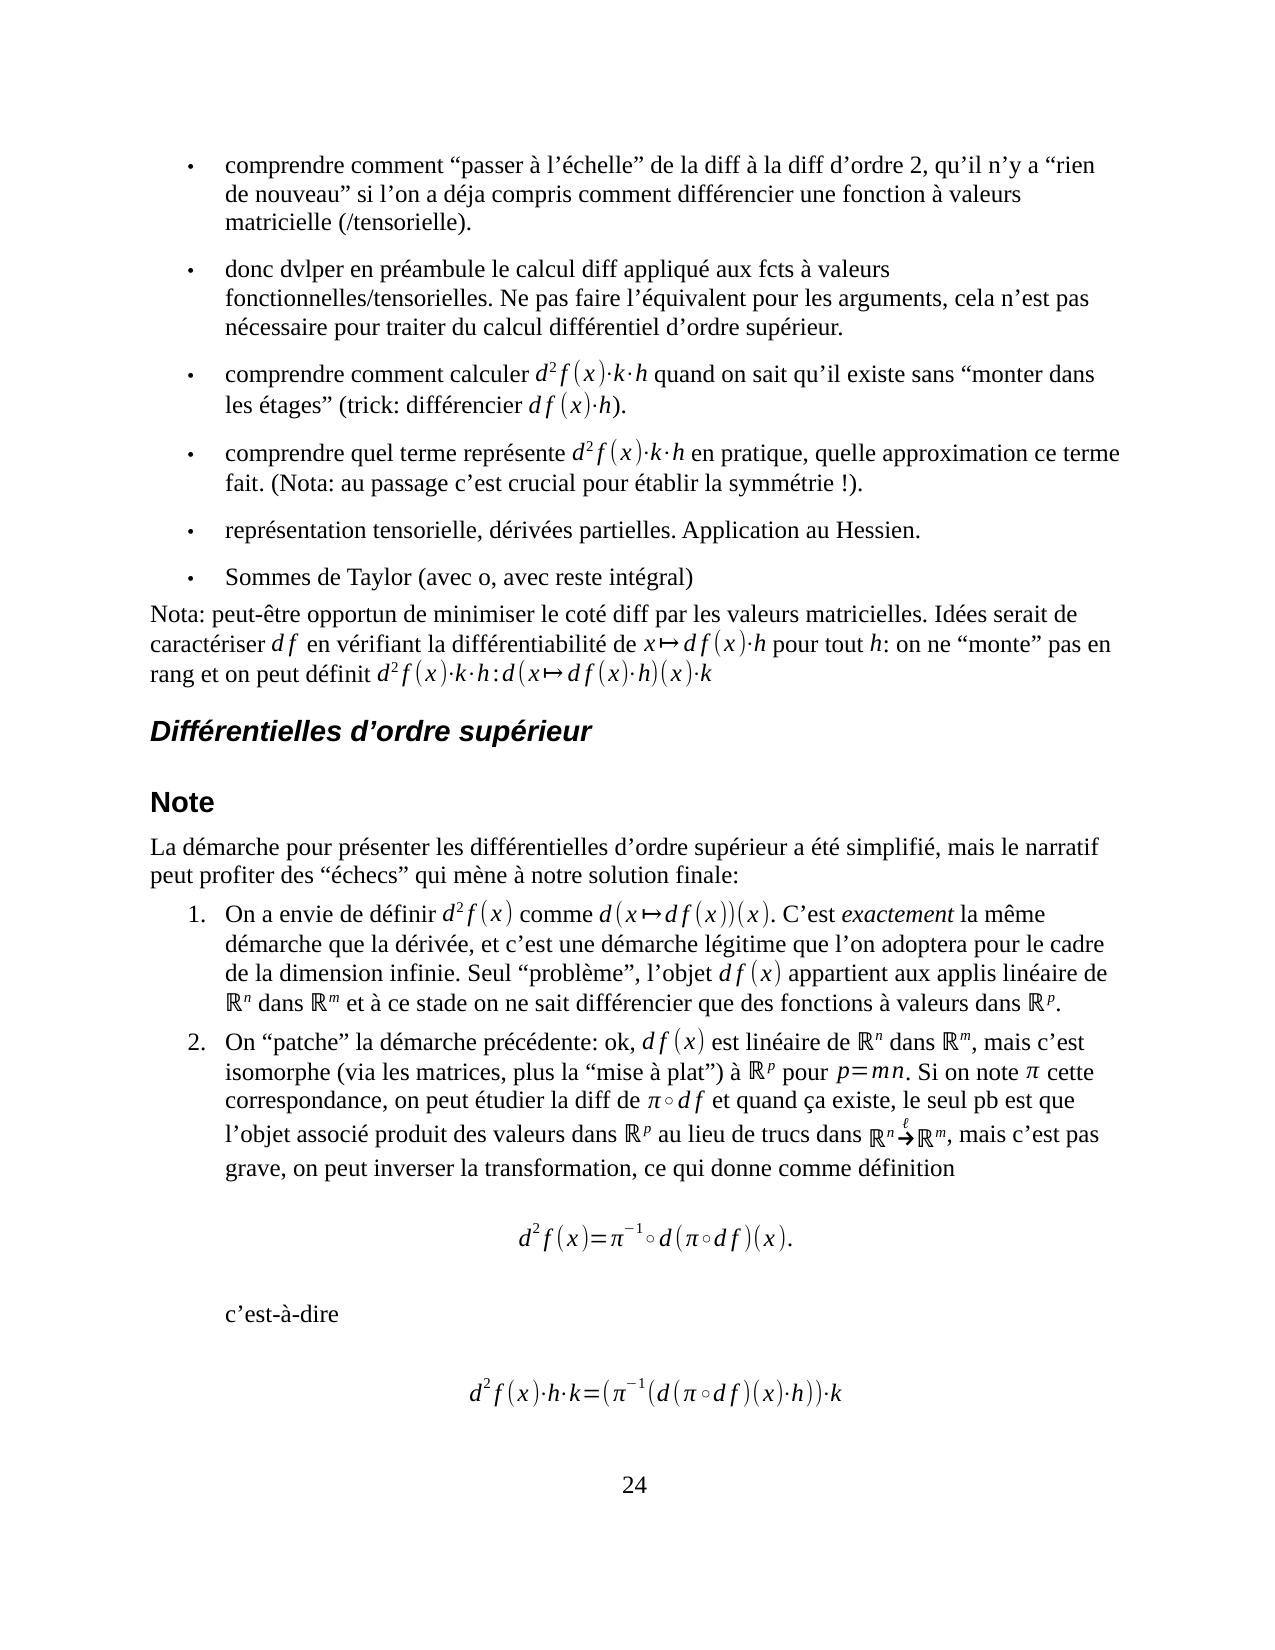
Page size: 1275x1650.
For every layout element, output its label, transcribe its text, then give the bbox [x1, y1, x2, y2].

list comprendre comment “passer à l’échelle” de la diff à la diff d’ordre 2, qu’il n’y a “rien de nouveau” si l’on a déja compris comment différencier une fonction à valeurs matricielle (/tensorielle). [187, 150, 1125, 236]
list Sommes de Taylor (avec o, avec reste intégral) [187, 562, 1125, 591]
list c’est-à-dire [187, 1299, 1125, 1328]
list représentation tensorielle, dérivées partielles. Application au Hessien. [187, 515, 1125, 544]
subtitle Différentielles d’ordre supérieur [150, 714, 1125, 748]
list comprendre quel terme représente en pratique, quelle approximation ce terme fait. (Nota: au passage c’est crucial pour établir la symmétrie !). [187, 437, 1125, 497]
text Nota: peut-être opportun de minimiser le coté diff par les valeurs matricielles. Idées serait de caractériser en vérifiant la différentiabilité de pour tout : on ne “monte” pas en rang et on peut définit [150, 599, 1125, 689]
subtitle Note [150, 786, 1125, 819]
list On a envie de définir comme . C’est exactement la même démarche que la dérivée, et c’est une démarche légitime que l’on adoptera pour le cadre de la dimension infinie. Seul “problème”, l’objet appartient aux applis linéaire de dans et à ce stade on ne sait différencier que des fonctions à valeurs dans . [187, 898, 1125, 1017]
text La démarche pour présenter les différentielles d’ordre supérieur a été simplifié, mais le narratif peut profiter des “échecs” qui mène à notre solution finale: [150, 832, 1125, 889]
list donc dvlper en préambule le calcul diff appliqué aux fcts à valeurs fonctionnelles/tensorielles. Ne pas faire l’équivalent pour les arguments, cela n’est pas nécessaire pour traiter du calcul différentiel d’ordre supérieur. [187, 254, 1125, 340]
list comprendre comment calculer quand on sait qu’il existe sans “monter dans les étages” (trick: différencier ). [187, 358, 1125, 419]
list On “patche” la démarche précédente: ok, est linéaire de dans , mais c’est isomorphe (via les matrices, plus la “mise à plat”) à pour . Si on note cette correspondance, on peut étudier la diff de et quand ça existe, le seul pb est que l’objet associé produit des valeurs dans au lieu de trucs dans , mais c’est pas grave, on peut inverser la transformation, ce qui donne comme définition [187, 1026, 1125, 1182]
